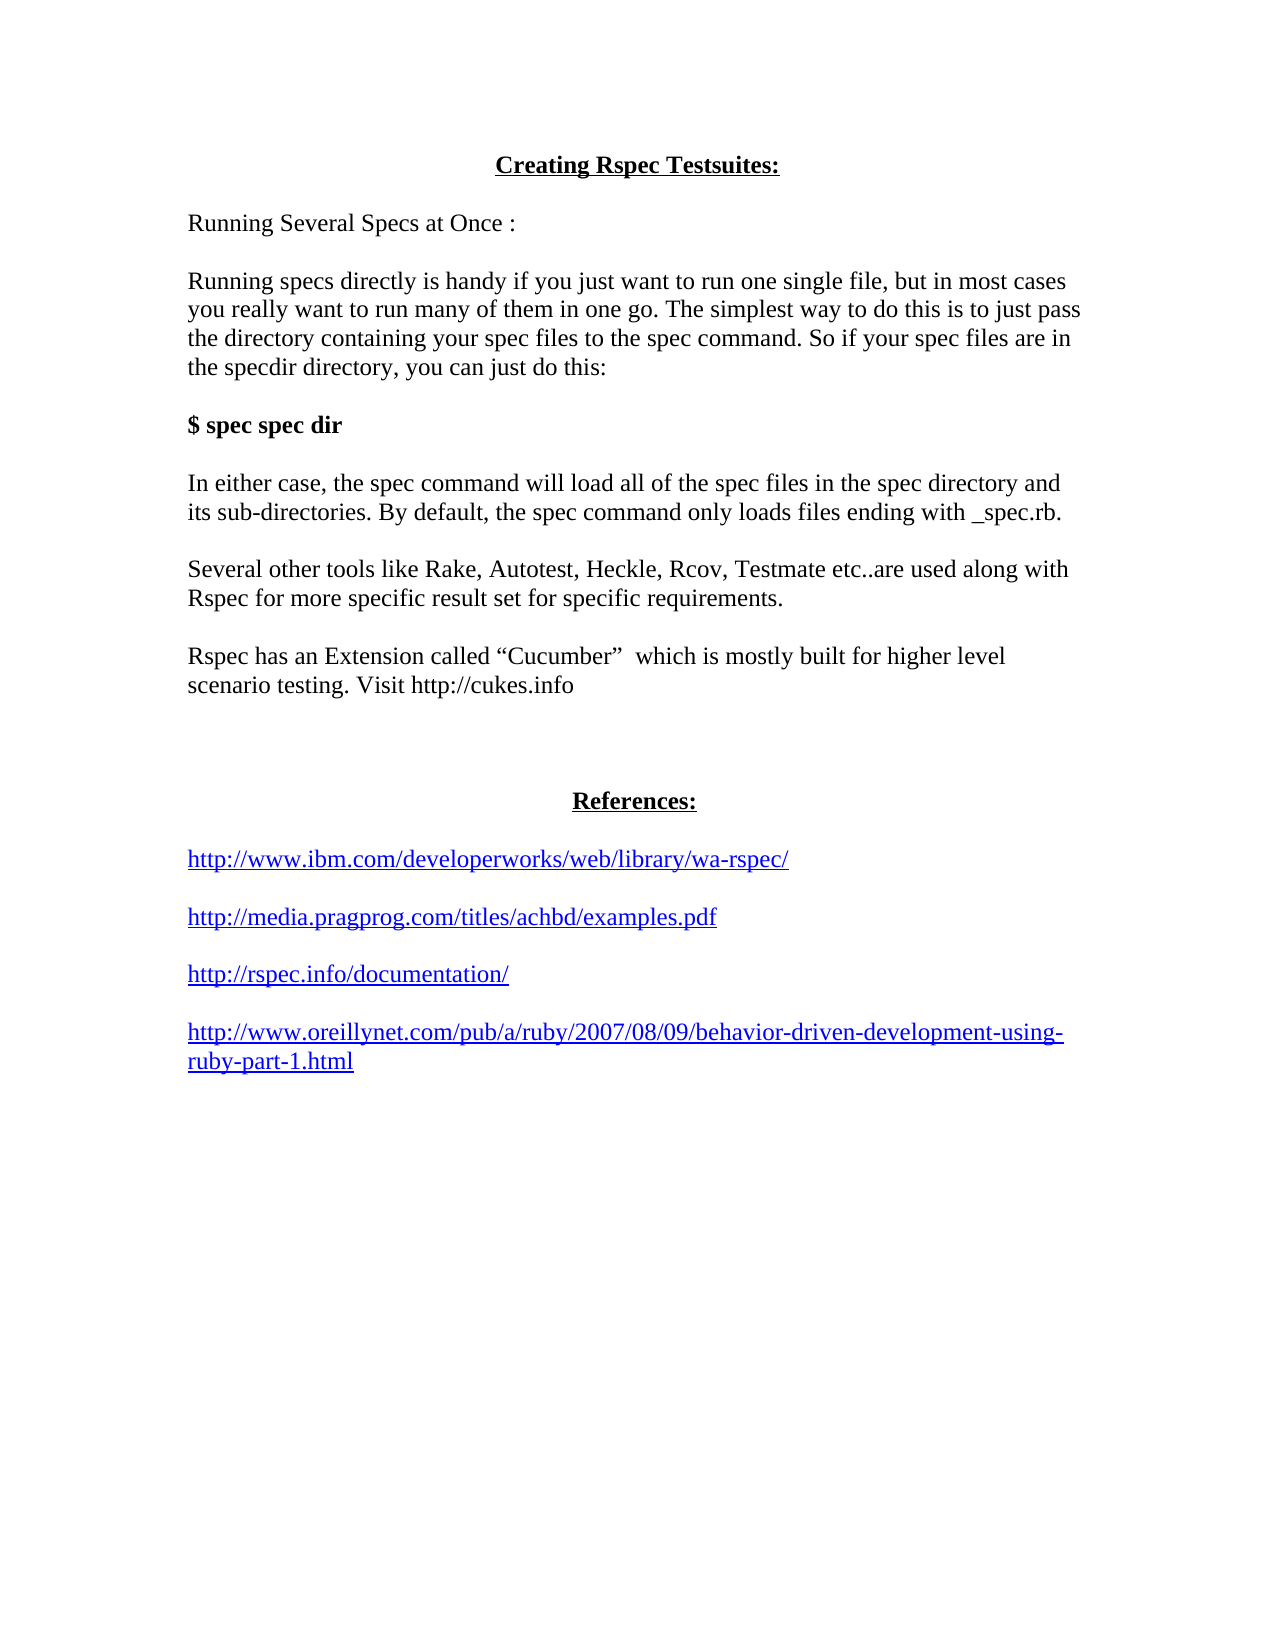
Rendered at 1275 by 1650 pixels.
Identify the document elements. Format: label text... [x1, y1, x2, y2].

text http://www.ibm.com/developerworks/web/library/wa-rspec/ [187, 844, 1087, 872]
text http://media.pragprog.com/titles/achbd/examples.pdf [187, 902, 1087, 930]
text http://rspec.info/documentation/ [187, 959, 1087, 988]
text $ spec spec dir [187, 410, 1087, 439]
text In either case, the spec command will load all of the spec files in the spec directory and its sub-directories. By default, the spec command only loads files ending with _spec.rb. [187, 468, 1087, 525]
text Rspec has an Extension called “Cucumber” which is mostly built for higher level scenario testing. Visit http://cukes.info [187, 641, 1087, 699]
text Several other tools like Rake, Autotest, Heckle, Rcov, Testmate etc..are used along with Rspec for more specific result set for specific requirements. [187, 554, 1087, 612]
text References: [187, 786, 1087, 814]
text http://www.oreillynet.com/pub/a/ruby/2007/08/09/behavior-driven-development-using-ruby-part-1.html [187, 1017, 1087, 1075]
text Creating Rspec Testsuites: [187, 150, 1087, 179]
text Running specs directly is handy if you just want to run one single file, but in most cases you really want to run many of them in one go. The simplest way to do this is to just pass the directory containing your spec files to the spec command. So if your spec files are in the specdir directory, you can just do this: [187, 266, 1087, 381]
text Running Several Specs at Once : [187, 208, 1087, 237]
